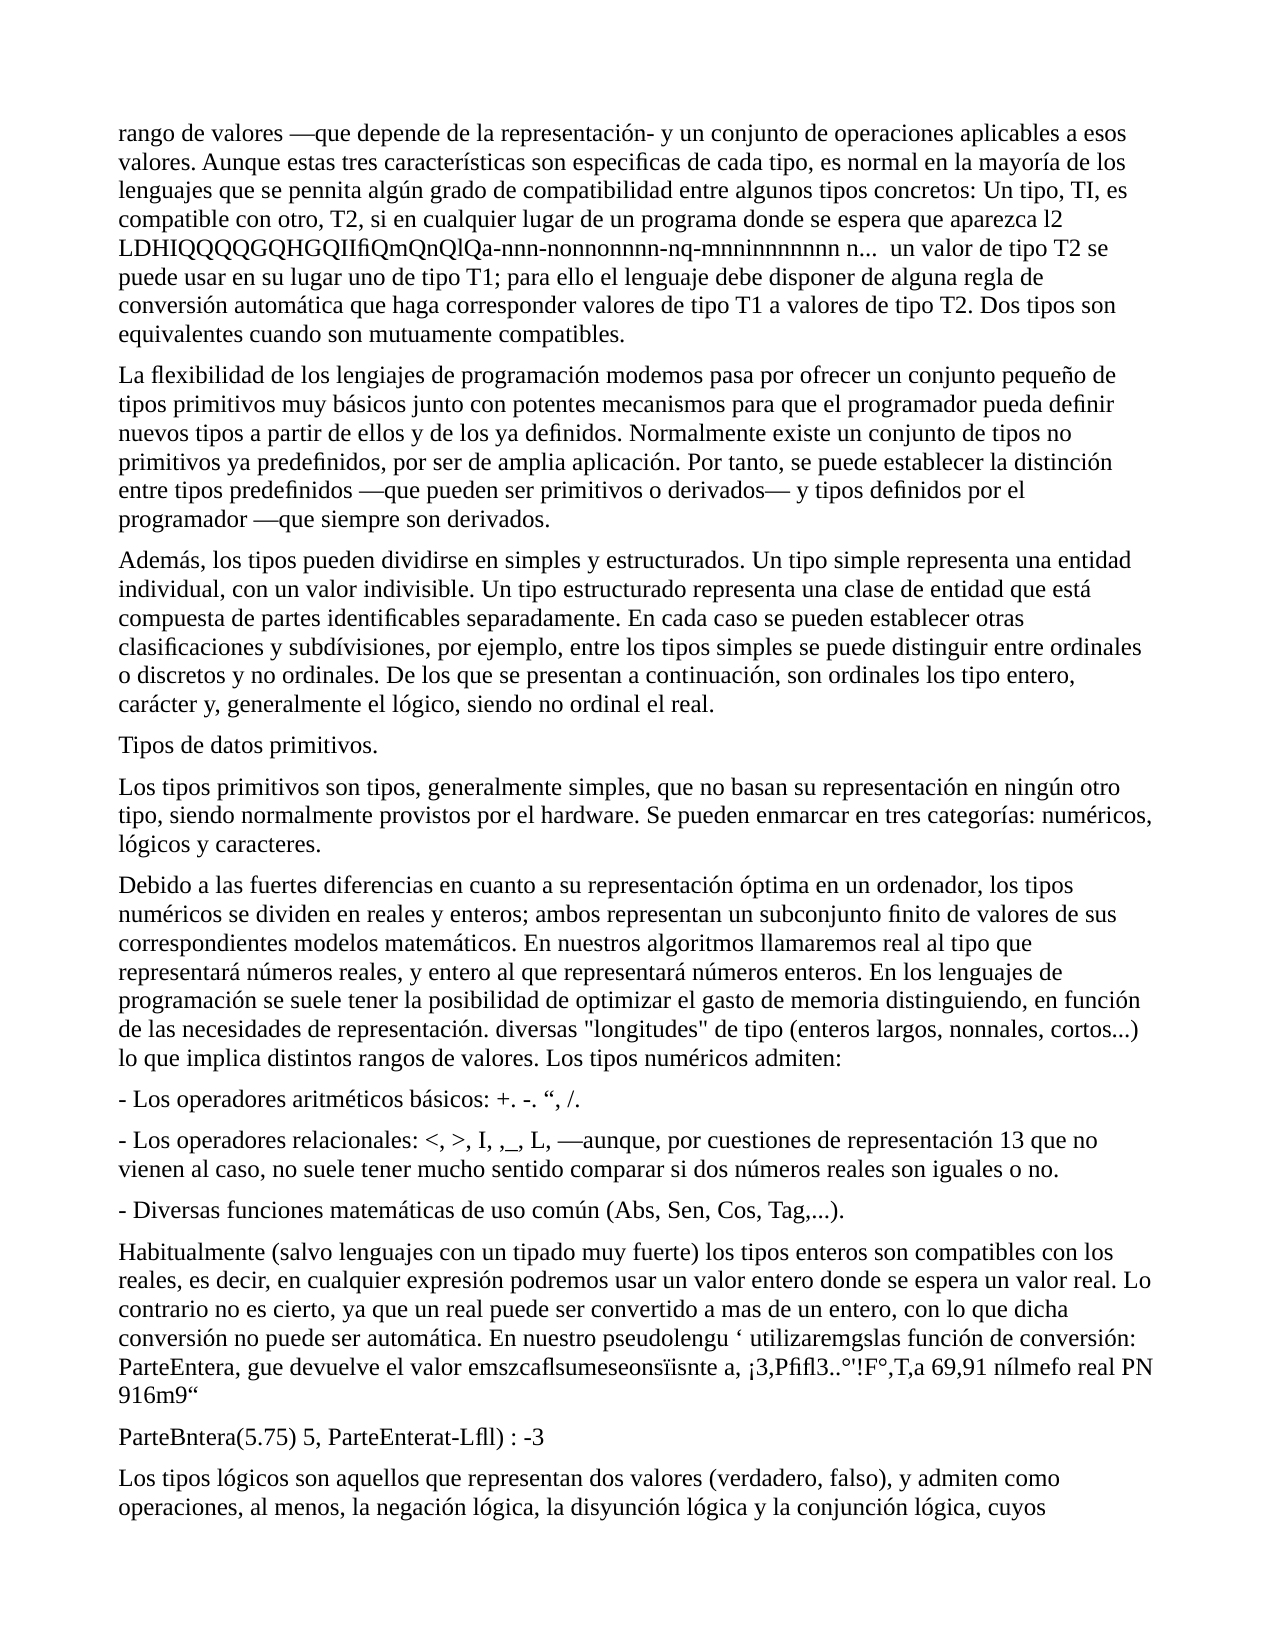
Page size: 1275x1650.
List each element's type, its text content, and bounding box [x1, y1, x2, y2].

text - Los operadores relacionales: <, >, I, ,_, L, —aunque, por cuestiones de representación 13 que no vienen al caso, no suele tener mucho sentido comparar si dos números reales son iguales o no. [118, 1126, 1157, 1183]
text Tipos de datos primitivos. [118, 731, 1157, 759]
text - Los operadores aritméticos básicos: +. -. “, /. [118, 1084, 1157, 1113]
text - Diversas funciones matemáticas de uso común (Abs, Sen, Cos, Tag,...). [118, 1196, 1157, 1224]
text La ﬂexibilidad de los lengiajes de programación modemos pasa por ofrecer un conjunto pequeño de tipos primitivos muy básicos junto con potentes mecanismos para que el programador pueda deﬁnir nuevos tipos a partir de ellos y de los ya deﬁnidos. Normalmente existe un conjunto de tipos no primitivos ya predeﬁnidos, por ser de amplia aplicación. Por tanto, se puede establecer la distinción entre tipos predeﬁnidos —que pueden ser primitivos o derivados— y tipos deﬁnidos por el programador —que siempre son derivados. [118, 361, 1157, 533]
text ParteBntera(5.75) 5, ParteEnterat-Lﬂl) : -3 [118, 1422, 1157, 1451]
text Debido a las fuertes diferencias en cuanto a su representación óptima en un ordenador, los tipos numéricos se dividen en reales y enteros; ambos representan un subconjunto ﬁnito de valores de sus correspondientes modelos matemáticos. En nuestros algoritmos llamaremos real al tipo que representará números reales, y entero al que representará números enteros. En los lenguajes de programación se suele tener la posibilidad de optimizar el gasto de memoria distinguiendo, en función de las necesidades de representación. diversas "longitudes" de tipo (enteros largos, nonnales, cortos...) lo que implica distintos rangos de valores. Los tipos numéricos admiten: [118, 871, 1157, 1072]
text Habitualmente (salvo lenguajes con un tipado muy fuerte) los tipos enteros son compatibles con los reales, es decir, en cualquier expresión podremos usar un valor entero donde se espera un valor real. Lo contrario no es cierto, ya que un real puede ser convertido a mas de un entero, con lo que dicha conversión no puede ser automática. En nuestro pseudolengu ‘ utilizaremgslas función de conversión: ParteEntera, gue devuelve el valor emszcaﬂsumeseonsïisnte a, ¡3,Pﬁﬂ3..°'!F°,T,a 69,91 nílmefo real PN 916m9“ [118, 1237, 1157, 1409]
text rango de valores —que depende de la representación- y un conjunto de operaciones aplicables a esos valores. Aunque estas tres características son especiﬁcas de cada tipo, es normal en la mayoría de los lenguajes que se pennita algún grado de compatibilidad entre algunos tipos concretos: Un tipo, TI, es compatible con otro, T2, si en cualquier lugar de un programa donde se espera que aparezca l2 LDHIQQQQGQHGQIIﬁQmQnQlQa-nnn-nonnonnnn-nq-mnninnnnnnn n... un valor de tipo T2 se puede usar en su lugar uno de tipo T1; para ello el lenguaje debe disponer de alguna regla de conversión automática que haga corresponder valores de tipo T1 a valores de tipo T2. Dos tipos son equivalentes cuando son mutuamente compatibles. [118, 118, 1157, 348]
text Los tipos lógicos son aquellos que representan dos valores (verdadero, falso), y admiten como operaciones, al menos, la negación lógica, la disyunción lógica y la conjunción lógica, cuyos [118, 1463, 1157, 1521]
text Además, los tipos pueden dividirse en simples y estructurados. Un tipo simple representa una entidad individual, con un valor indivisible. Un tipo estructurado representa una clase de entidad que está compuesta de partes identiﬁcables separadamente. En cada caso se pueden establecer otras clasiﬁcaciones y subdívisiones, por ejemplo, entre los tipos simples se puede distinguir entre ordinales o discretos y no ordinales. De los que se presentan a continuación, son ordinales los tipo entero, carácter y, generalmente el lógico, siendo no ordinal el real. [118, 546, 1157, 718]
text Los tipos primitivos son tipos, generalmente simples, que no basan su representación en ningún otro tipo, siendo normalmente provistos por el hardware. Se pueden enmarcar en tres categorías: numéricos, lógicos y caracteres. [118, 772, 1157, 858]
